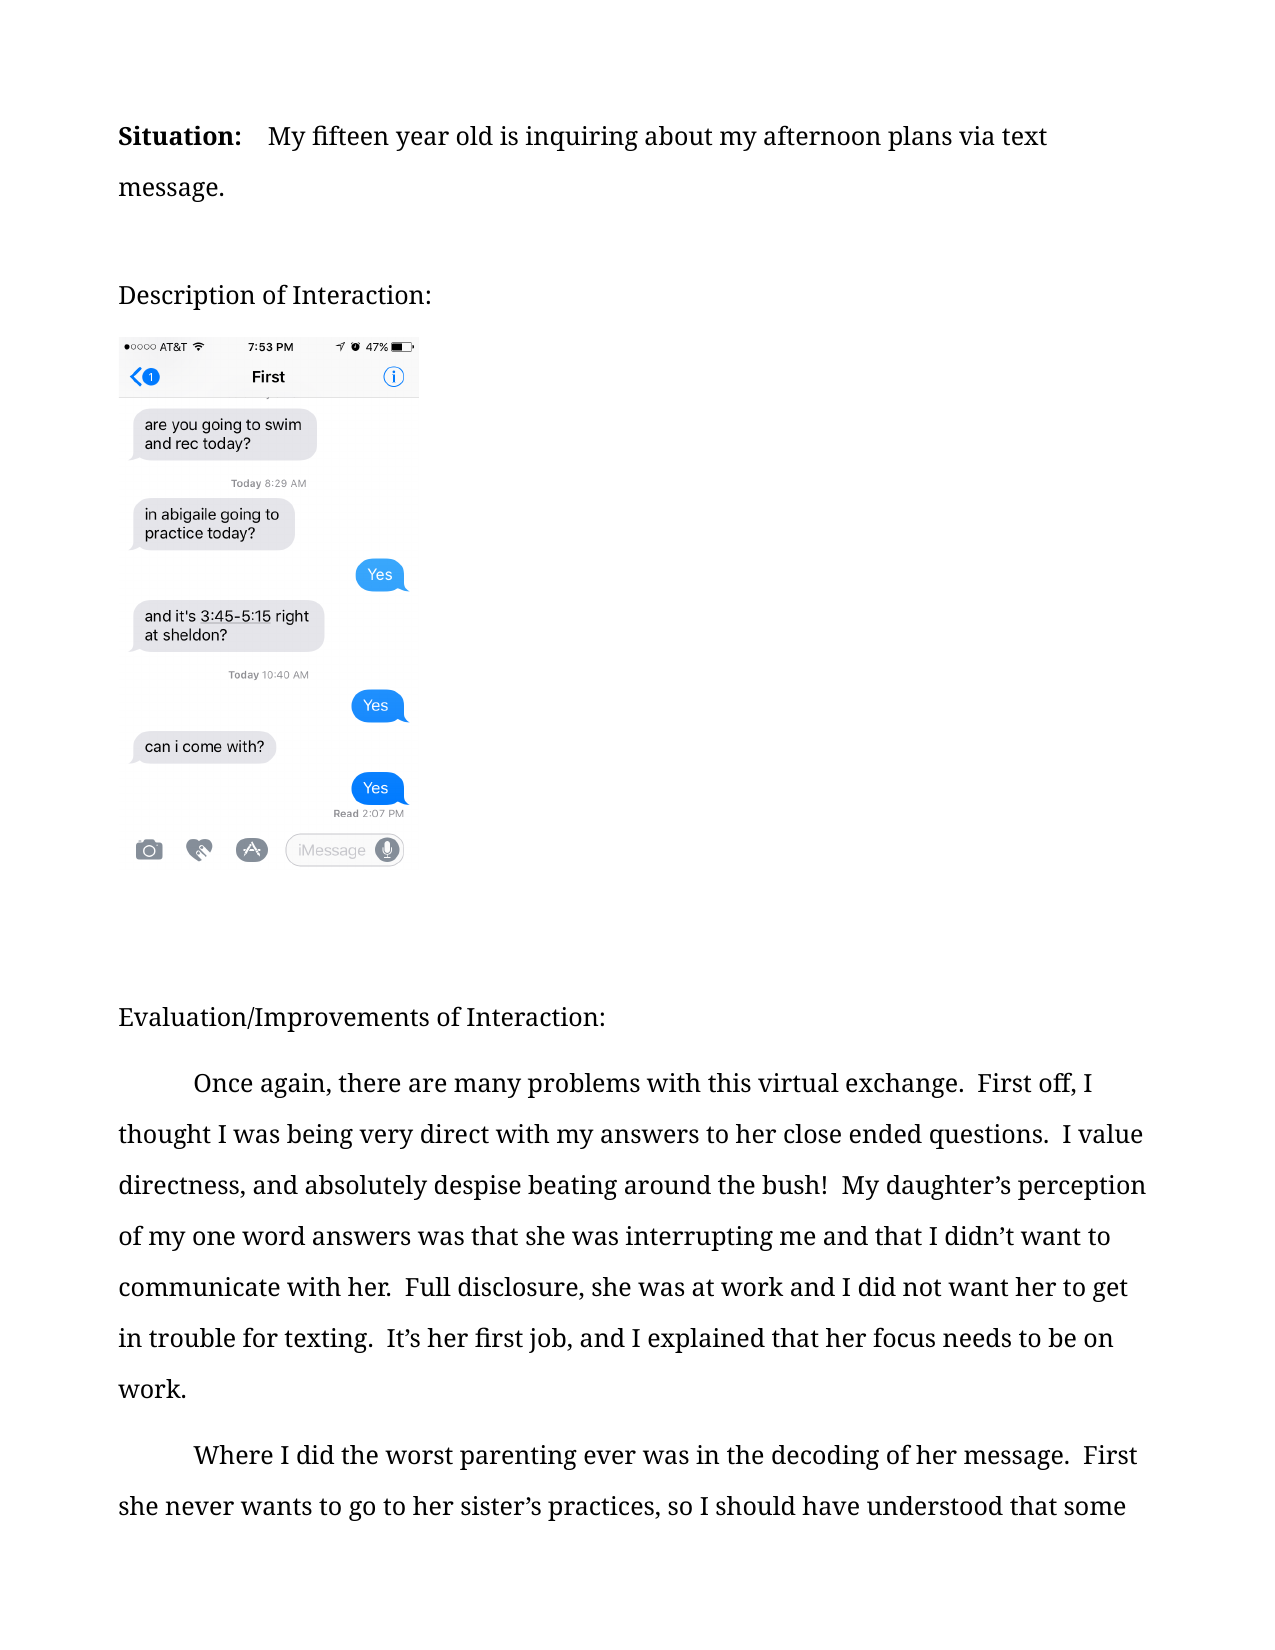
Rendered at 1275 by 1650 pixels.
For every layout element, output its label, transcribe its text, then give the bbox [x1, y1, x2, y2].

picture [118, 337, 419, 870]
text Once again, there are many problems with this virtual exchange. First off, I thought I was being very direct with my answers to her close ended questions. I value directness, and absolutely despise beating around the bush! My daughter’s perception of my one word answers was that she was interrupting me and that I didn’t want to communicate with her. Full disclosure, she was at work and I did not want her to get in trouble for texting. It’s her first job, and I explained that her focus needs to be on work. [118, 1065, 1157, 1406]
text Evaluation/Improvements of Interaction: [118, 1000, 1157, 1034]
text Situation: My fifteen year old is inquiring about my afternoon plans via text message. [118, 118, 1157, 203]
text Where I did the worst parenting ever was in the decoding of her message. First she never wants to go to her sister’s practices, so I should have understood that some [118, 1437, 1157, 1522]
text Description of Interaction: [118, 278, 1157, 312]
